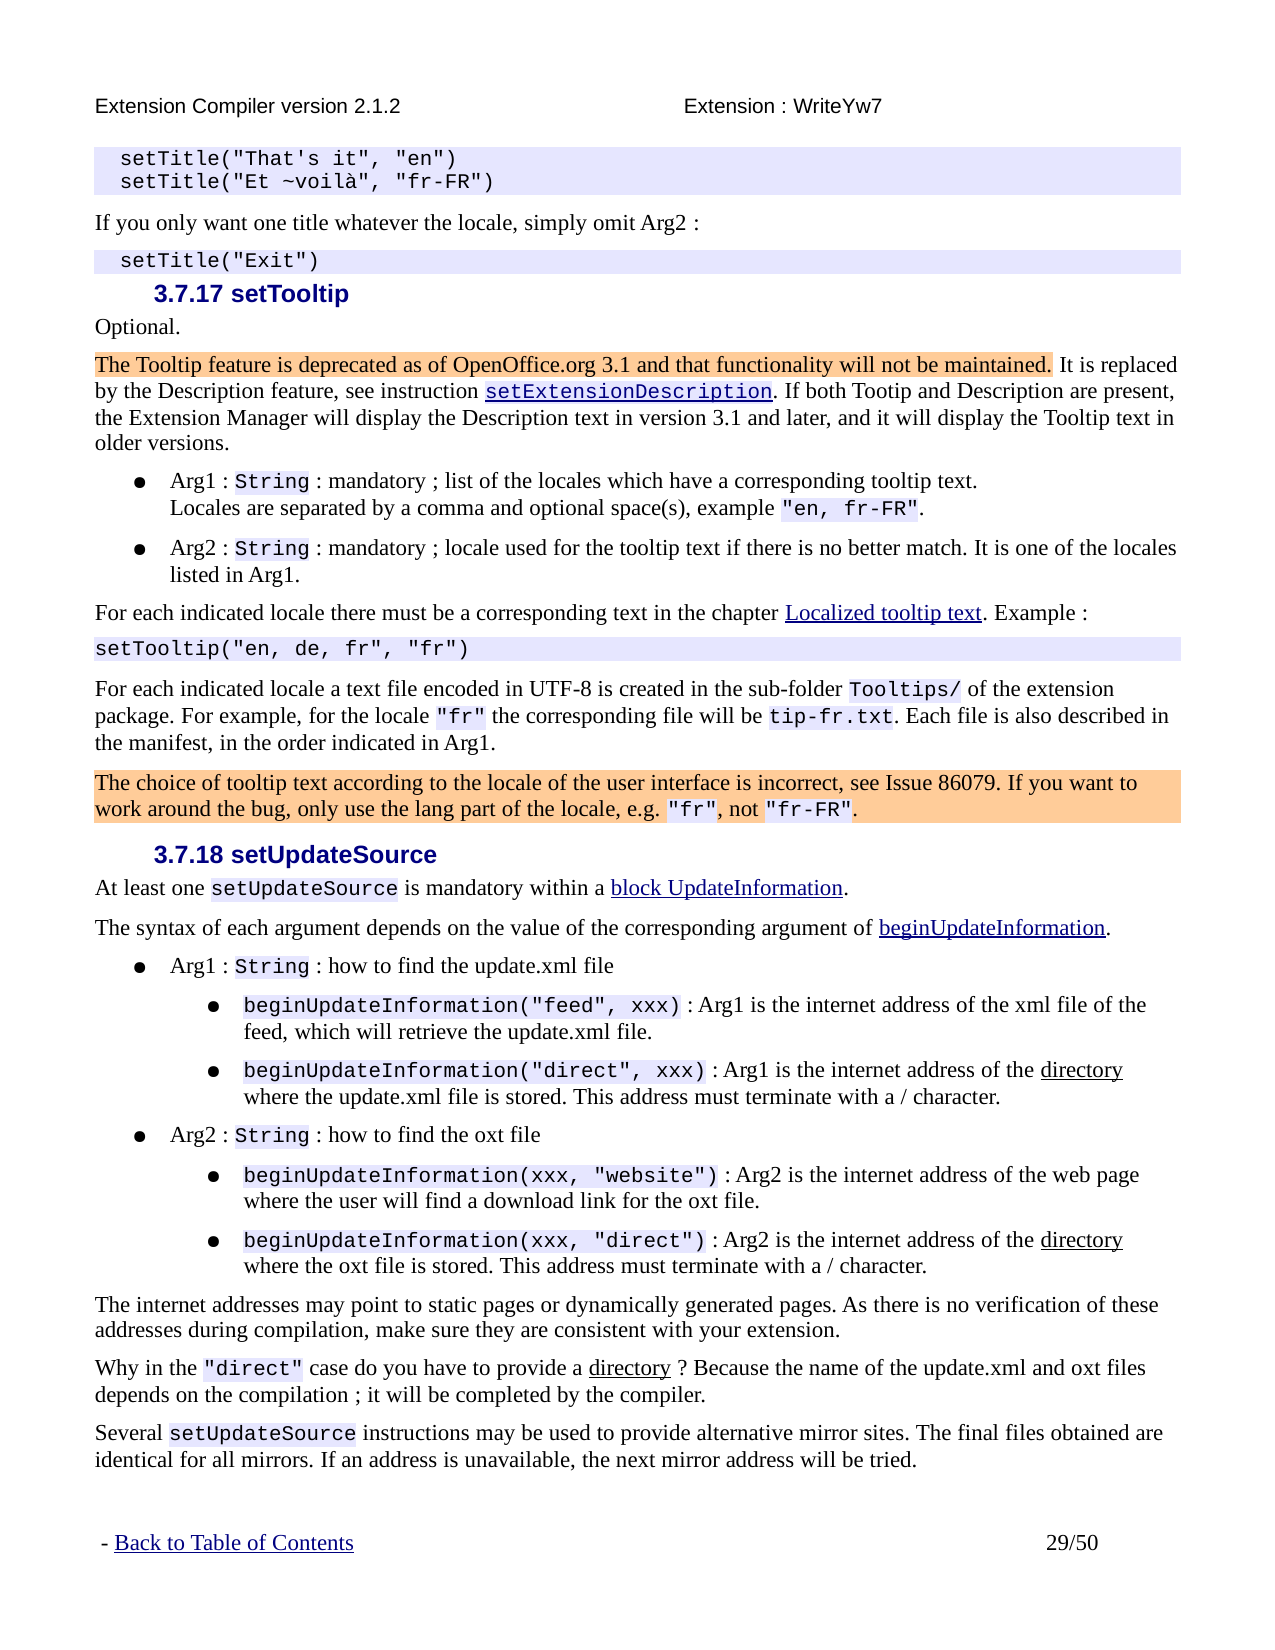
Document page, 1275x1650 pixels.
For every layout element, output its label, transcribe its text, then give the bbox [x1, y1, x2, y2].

text For each indicated locale there must be a corresponding text in the chapter Localized tooltip text. Example : [94, 599, 1181, 625]
list beginUpdateInformation(xxx, "website") : Arg2 is the internet address of the web page where the user will find a download link for the oxt file. [206, 1161, 1181, 1214]
subtitle setTooltip [153, 280, 1181, 308]
list Arg2 : String : how to find the oxt file [132, 1122, 1181, 1149]
list beginUpdateInformation("feed", xxx) : Arg1 is the internet address of the xml file of the feed, which will retrieve the update.xml file. [206, 992, 1181, 1044]
text setTooltip("en, de, fr", "fr") [94, 637, 1181, 661]
text The syntax of each argument depends on the value of the corresponding argument of beginUpdateInformation. [94, 914, 1181, 940]
list beginUpdateInformation("direct", xxx) : Arg1 is the internet address of the directory where the update.xml file is stored. This address must terminate with a / character. [206, 1057, 1181, 1109]
text The Tooltip feature is deprecated as of OpenOffice.org 3.1 and that functionality will not be maintained. It is replaced by the Description feature, see instruction setExtensionDescription. If both Tootip and Description are present, the Extension Manager will display the Description text in version 3.1 and later, and it will display the Tooltip text in older versions. [94, 352, 1181, 456]
text Why in the "direct" case do you have to provide a directory ? Because the name of the update.xml and oxt files depends on the compilation ; it will be completed by the compiler. [94, 1355, 1181, 1407]
text setTitle("That's it", "en") [94, 147, 1181, 171]
text For each indicated locale a text file encoded in UTF-8 is created in the sub-folder Tooltips/ of the extension package. For example, for the locale "fr" the corresponding file will be tip-fr.txt. Each file is also described in the manifest, in the order indicated in Arg1. [94, 676, 1181, 756]
text Several setUpdateSource instructions may be used to provide alternative mirror sites. The final files obtained are identical for all mirrors. If an address is unavailable, the next mirror address will be tried. [94, 1420, 1181, 1472]
list Arg1 : String : mandatory ; list of the locales which have a corresponding tooltip text. Locales are separated by a comma and optional space(s), example "en, fr-FR". [132, 468, 1181, 522]
text setTitle("Exit") [94, 250, 1181, 274]
text If you only want one title whatever the locale, simply omit Arg2 : [94, 210, 1181, 236]
text setTitle("Et ~voilà", "fr-FR") [94, 171, 1181, 195]
text Optional. [94, 314, 1181, 339]
text At least one setUpdateSource is mandatory within a block UpdateInformation. [94, 875, 1181, 902]
text The internet addresses may point to static pages or dynamically generated pages. As there is no verification of these addresses during compilation, make sure they are consistent with your extension. [94, 1291, 1181, 1342]
text The choice of tooltip text according to the locale of the user interface is incorrect, see Issue 86079. If you want to work around the bug, only use the lang part of the locale, e.g. "fr", not "fr-FR". [94, 770, 1181, 823]
list beginUpdateInformation(xxx, "direct") : Arg2 is the internet address of the directory where the oxt file is stored. This address must terminate with a / character. [206, 1226, 1181, 1279]
subtitle setUpdateSource [153, 841, 1181, 869]
list Arg2 : String : mandatory ; locale used for the tooltip text if there is no better match. It is one of the locales listed in Arg1. [132, 534, 1181, 587]
list Arg1 : String : how to find the update.xml file [132, 952, 1181, 979]
